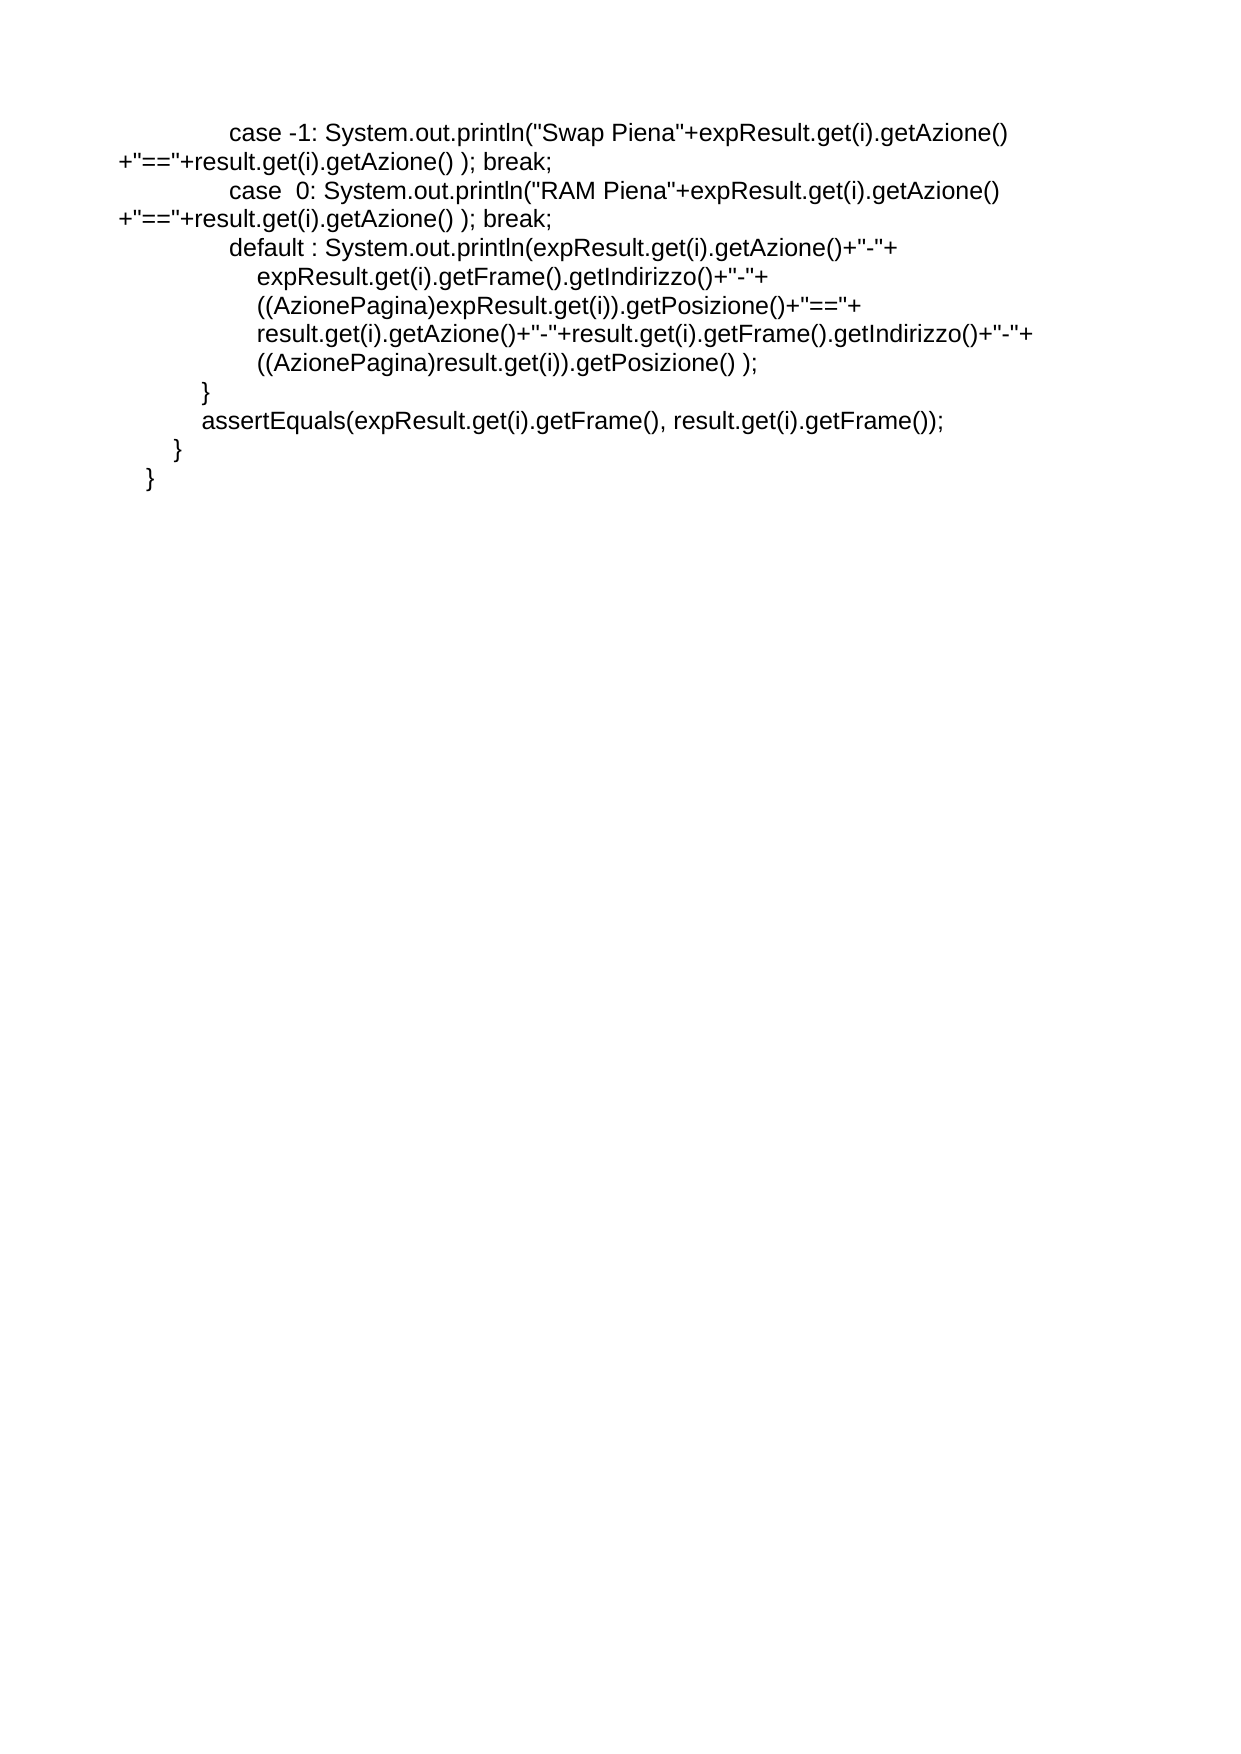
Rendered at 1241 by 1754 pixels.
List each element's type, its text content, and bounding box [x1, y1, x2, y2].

text case -1: System.out.println("Swap Piena"+expResult.get(i).getAzione()+"=="+result.get(i).getAzione() ); break; [118, 118, 1122, 176]
text } [118, 434, 1122, 463]
text ((AzionePagina)result.get(i)).getPosizione() ); [118, 348, 1122, 377]
text case 0: System.out.println("RAM Piena"+expResult.get(i).getAzione()+"=="+result.get(i).getAzione() ); break; [118, 176, 1122, 233]
text } [118, 463, 1122, 492]
text default : System.out.println(expResult.get(i).getAzione()+"-"+ [118, 233, 1122, 262]
text result.get(i).getAzione()+"-"+result.get(i).getFrame().getIndirizzo()+"-"+ [118, 319, 1122, 348]
text expResult.get(i).getFrame().getIndirizzo()+"-"+ [118, 262, 1122, 291]
text ((AzionePagina)expResult.get(i)).getPosizione()+"=="+ [118, 291, 1122, 319]
text assertEquals(expResult.get(i).getFrame(), result.get(i).getFrame()); [118, 406, 1122, 434]
text } [118, 377, 1122, 406]
